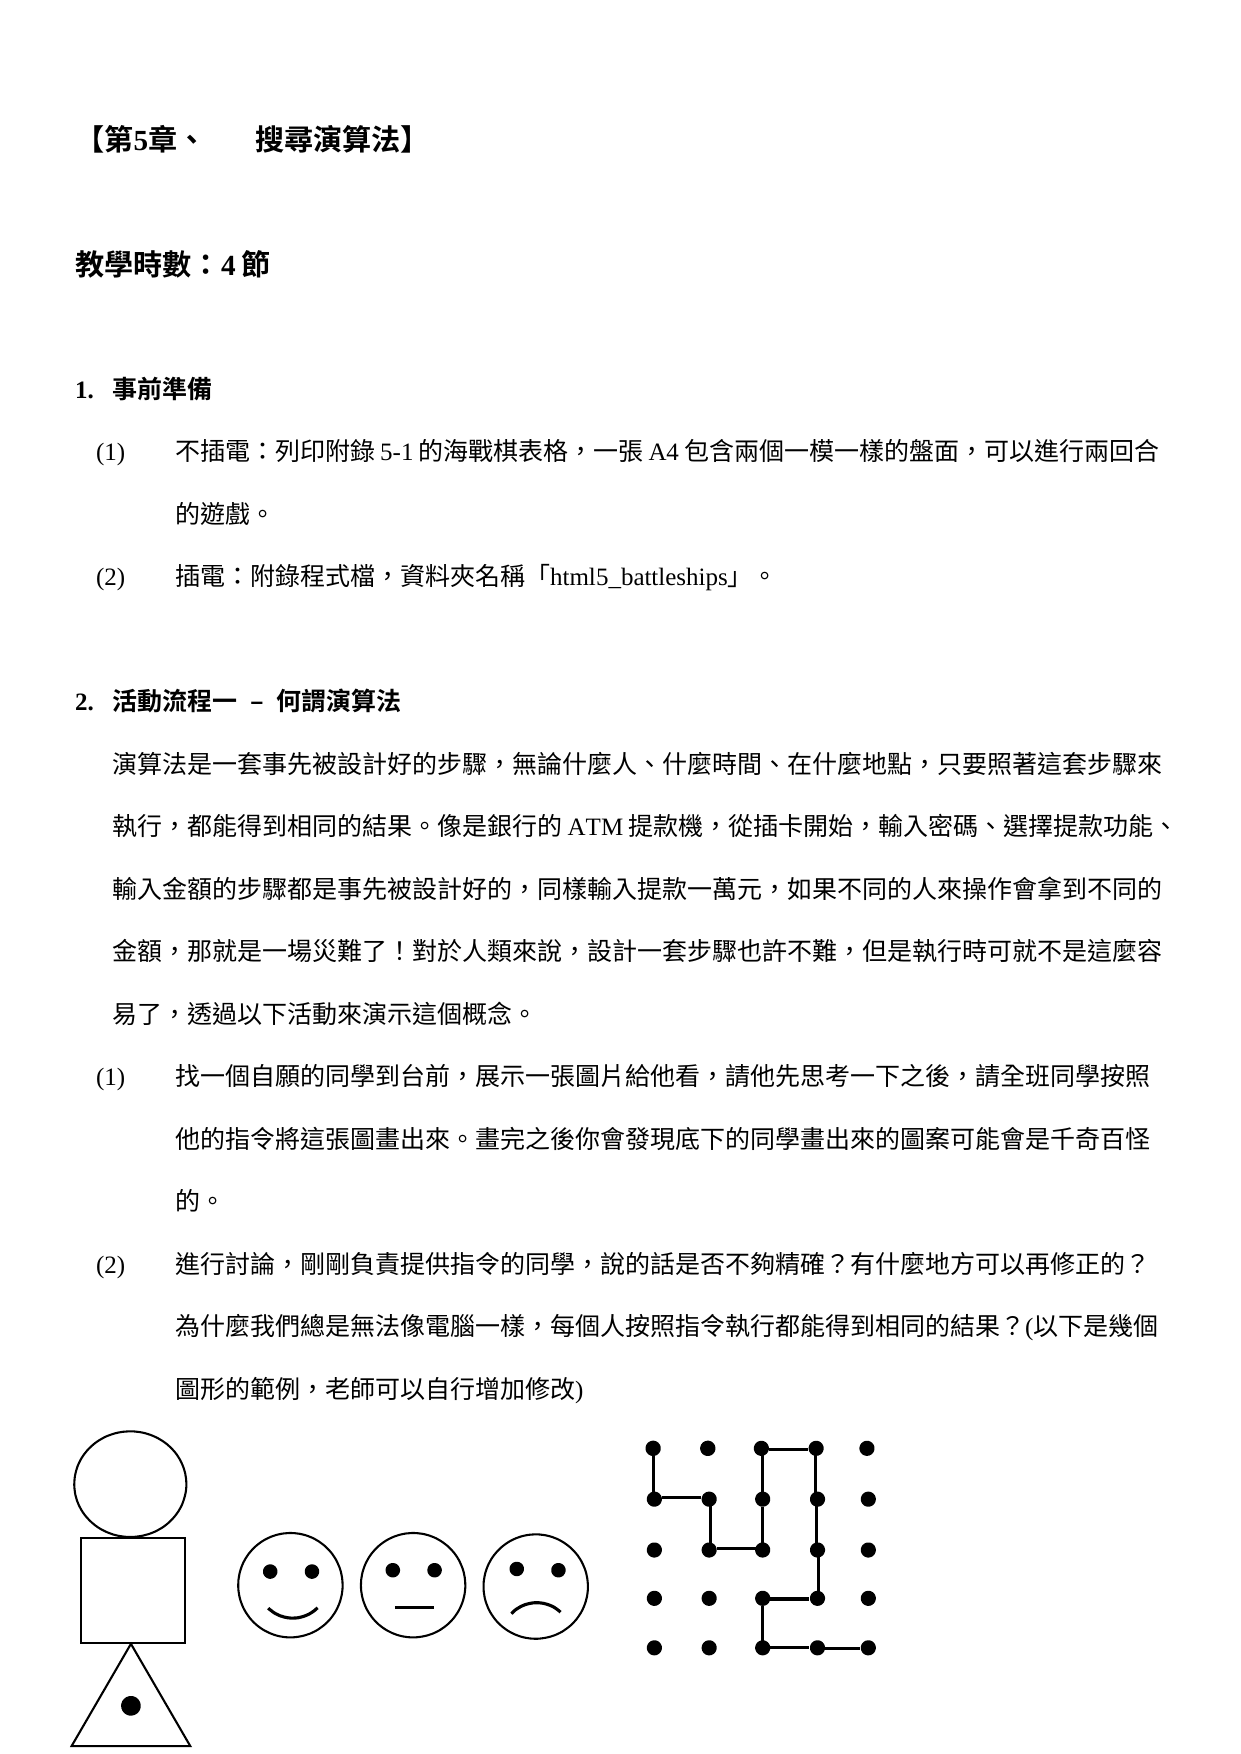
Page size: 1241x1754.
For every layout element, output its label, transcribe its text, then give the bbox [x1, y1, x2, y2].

list 找一個自願的同學到台前，展示一張圖片給他看，請他先思考一下之後，請全班同學按照他的指令將這張圖畫出來。畫完之後你會發現底下的同學畫出來的圖案可能會是千奇百怪的。 [125, 1033, 1165, 1221]
text 演算法是一套事先被設計好的步驟，無論什麼人、什麼時間、在什麼地點，只要照著這套步驟來執行，都能得到相同的結果。像是銀行的ATM提款機，從插卡開始，輸入密碼、選擇提款功能、輸入金額的步驟都是事先被設計好的，同樣輸入提款一萬元，如果不同的人來操作會拿到不同的金額，那就是一場災難了！對於人類來說，設計一套步驟也許不難，但是執行時可就不是這麼容易了，透過以下活動來演示這個概念。 [112, 721, 1165, 1033]
list 不插電：列印附錄5-1的海戰棋表格，一張A4包含兩個一模一樣的盤面，可以進行兩回合的遊戲。 [125, 408, 1165, 533]
text 教學時數：4節 [75, 221, 1165, 283]
list 活動流程一 – 何謂演算法 [75, 658, 1165, 721]
list 搜尋演算法】 [75, 96, 1165, 158]
list 進行討論，剛剛負責提供指令的同學，說的話是否不夠精確？有什麼地方可以再修正的？為什麼我們總是無法像電腦一樣，每個人按照指令執行都能得到相同的結果？(以下是幾個圖形的範例，老師可以自行增加修改) [125, 1221, 1165, 1408]
list 事前準備 [75, 346, 1165, 408]
list 插電：附錄程式檔，資料夾名稱「html5_battleships」。 [125, 533, 1165, 596]
